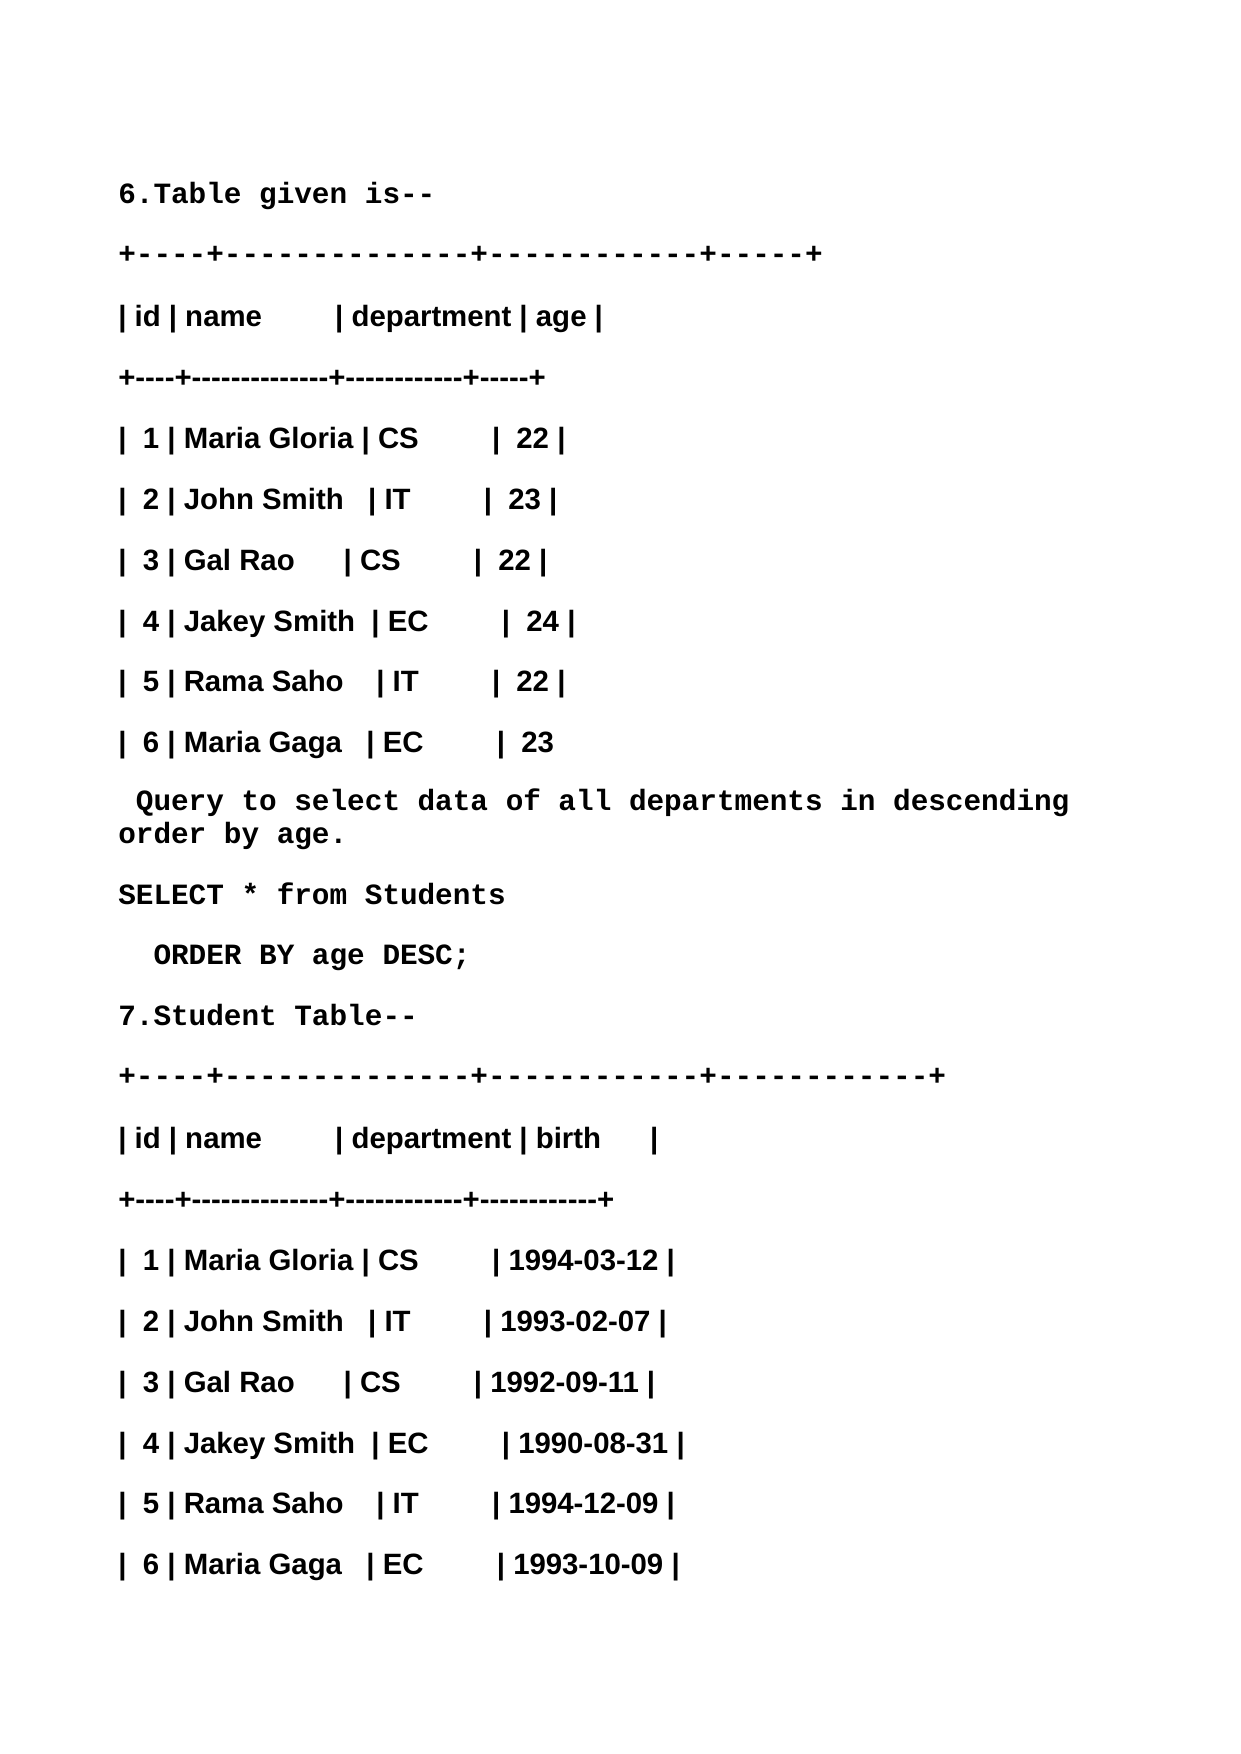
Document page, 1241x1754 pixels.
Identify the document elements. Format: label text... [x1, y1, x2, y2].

subtitle | 4 | Jakey Smith | EC | 24 | [118, 603, 1122, 637]
subtitle | id | name | department | birth | [118, 1121, 1122, 1155]
subtitle | 4 | Jakey Smith | EC | 1990-08-31 | [118, 1426, 1122, 1459]
subtitle +----+--------------+------------+------------+ [118, 1061, 1122, 1094]
subtitle 6.Table given is-- [118, 178, 1122, 212]
subtitle | 5 | Rama Saho | IT | 22 | [118, 664, 1122, 698]
subtitle | 1 | Maria Gloria | CS | 22 | [118, 421, 1122, 455]
subtitle | 6 | Maria Gaga | EC | 1993-10-09 | [118, 1547, 1122, 1581]
subtitle | 2 | John Smith | IT | 23 | [118, 482, 1122, 516]
subtitle | 2 | John Smith | IT | 1993-02-07 | [118, 1304, 1122, 1338]
subtitle +----+--------------+------------+------------+ [118, 1182, 1122, 1216]
subtitle Query to select data of all departments in descending order by age. [118, 786, 1122, 853]
subtitle | 3 | Gal Rao | CS | 22 | [118, 543, 1122, 576]
subtitle ORDER BY age DESC; [118, 940, 1122, 973]
subtitle +----+--------------+------------+-----+ [118, 239, 1122, 272]
subtitle SELECT * from Students [118, 880, 1122, 913]
subtitle | 6 | Maria Gaga | EC | 23 [118, 725, 1122, 759]
subtitle | 5 | Rama Saho | IT | 1994-12-09 | [118, 1486, 1122, 1520]
subtitle +----+--------------+------------+-----+ [118, 360, 1122, 394]
subtitle | id | name | department | age | [118, 299, 1122, 333]
subtitle 7.Student Table-- [118, 1001, 1122, 1034]
subtitle | 3 | Gal Rao | CS | 1992-09-11 | [118, 1365, 1122, 1398]
subtitle | 1 | Maria Gloria | CS | 1994-03-12 | [118, 1243, 1122, 1277]
